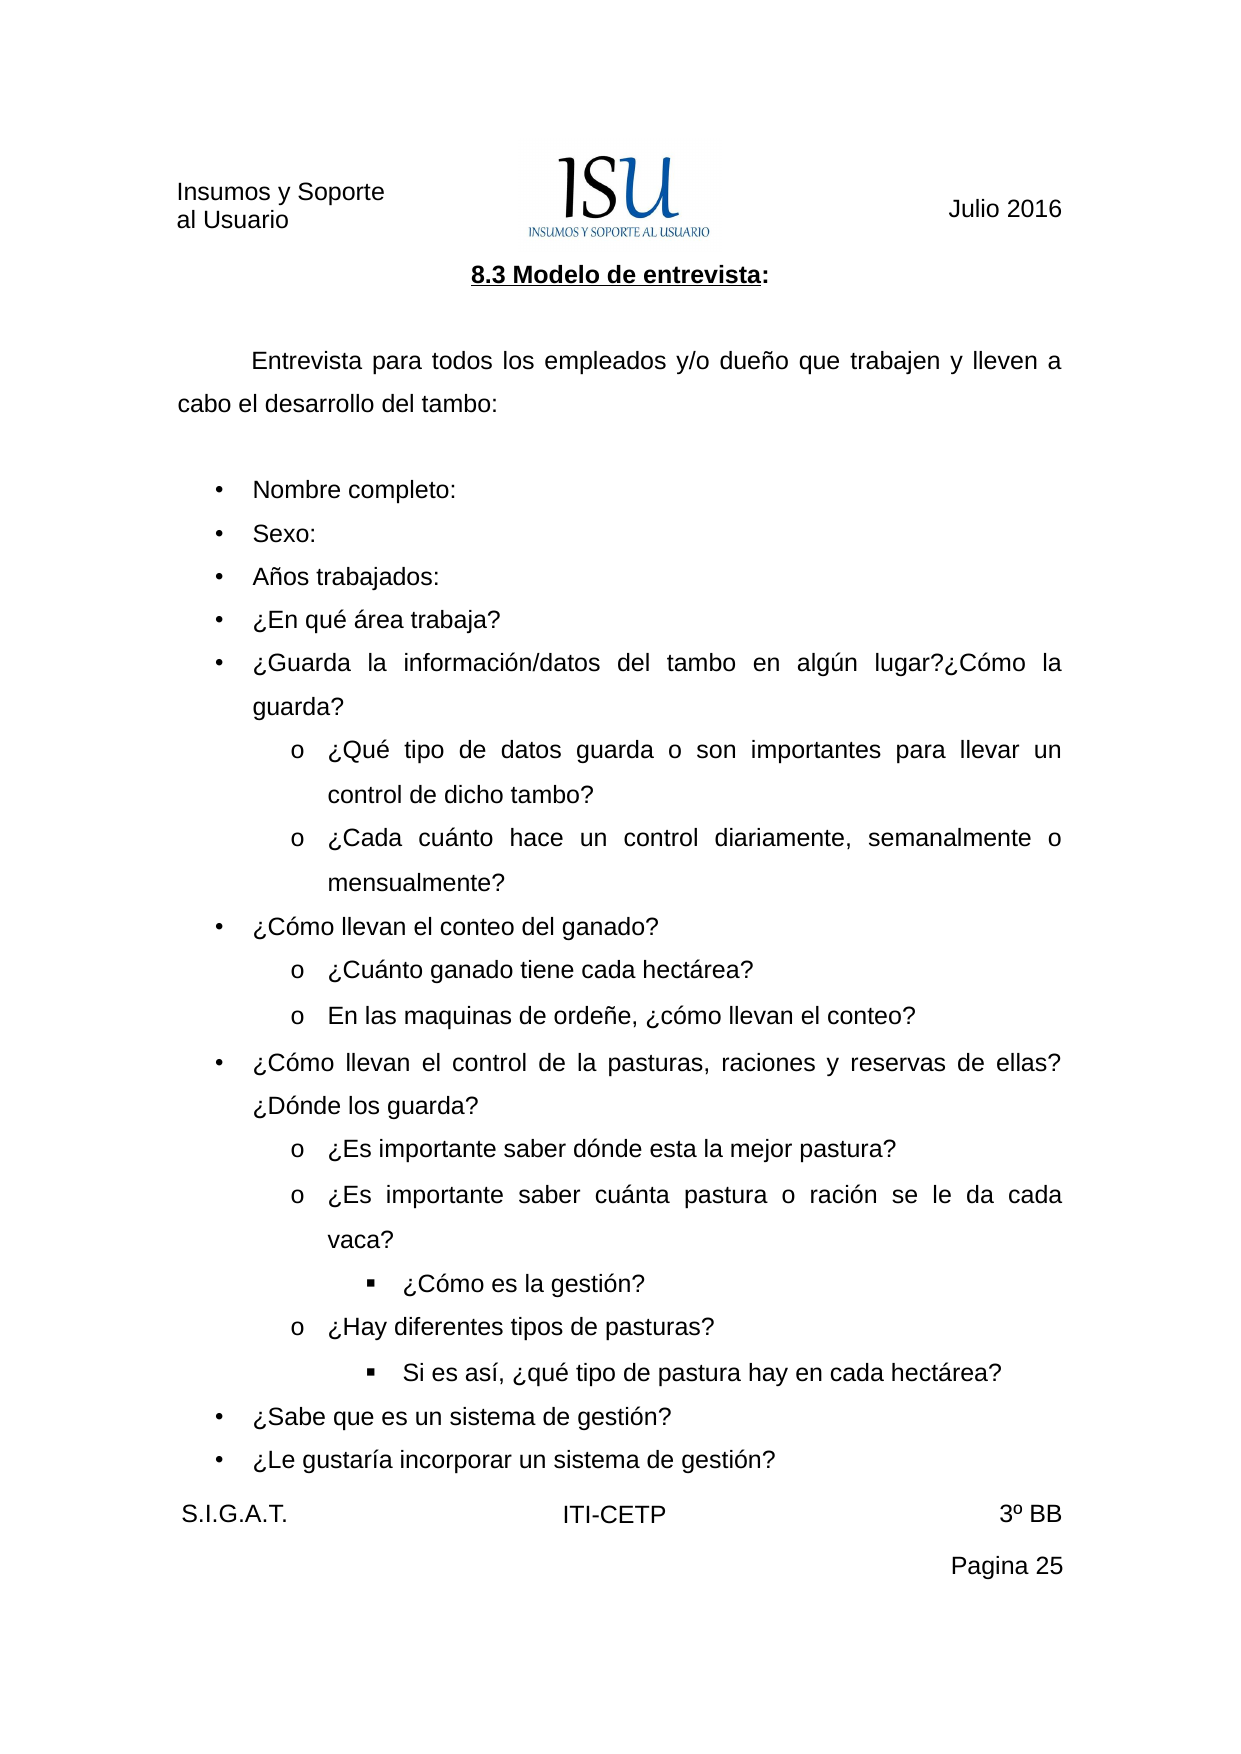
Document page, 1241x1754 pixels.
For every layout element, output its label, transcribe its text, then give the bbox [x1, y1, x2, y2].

list ¿Qué tipo de datos guarda o son importantes para llevar un control de dicho tambo? [290, 735, 1063, 809]
list ¿Cómo es la gestión? [365, 1269, 1063, 1297]
list ¿Guarda la información/datos del tambo en algún lugar?¿Cómo la guarda? [215, 648, 1063, 720]
list Años trabajados: [215, 562, 1063, 591]
text Entrevista para todos los empleados y/o dueño que trabajen y lleven a cabo el desarrollo del tambo: [177, 346, 1063, 418]
list ¿Le gustaría incorporar un sistema de gestión? [215, 1445, 1063, 1473]
list Sexo: [215, 519, 1063, 547]
list ¿Sabe que es un sistema de gestión? [215, 1401, 1063, 1430]
list ¿Es importante saber cuánta pastura o ración se le da cada vaca? [290, 1180, 1063, 1254]
list ¿Hay diferentes tipos de pasturas? [290, 1312, 1063, 1343]
text 8.3 Modelo de entrevista: [177, 260, 1063, 288]
list ¿Es importante saber dónde esta la mejor pastura? [290, 1134, 1063, 1165]
list ¿En qué área trabaja? [215, 605, 1063, 634]
list ¿Cada cuánto hace un control diariamente, semanalmente o mensualmente? [290, 823, 1063, 897]
list Nombre completo: [215, 475, 1063, 504]
list En las maquinas de ordeñe, ¿cómo llevan el conteo? [290, 1001, 1063, 1032]
picture [517, 138, 723, 252]
list ¿Cuánto ganado tiene cada hectárea? [290, 955, 1063, 986]
list ¿Cómo llevan el conteo del ganado? [215, 912, 1063, 940]
list Si es así, ¿qué tipo de pastura hay en cada hectárea? [365, 1358, 1063, 1387]
list ¿Cómo llevan el control de la pasturas, raciones y reservas de ellas? ¿Dónde los guarda? [215, 1047, 1063, 1119]
